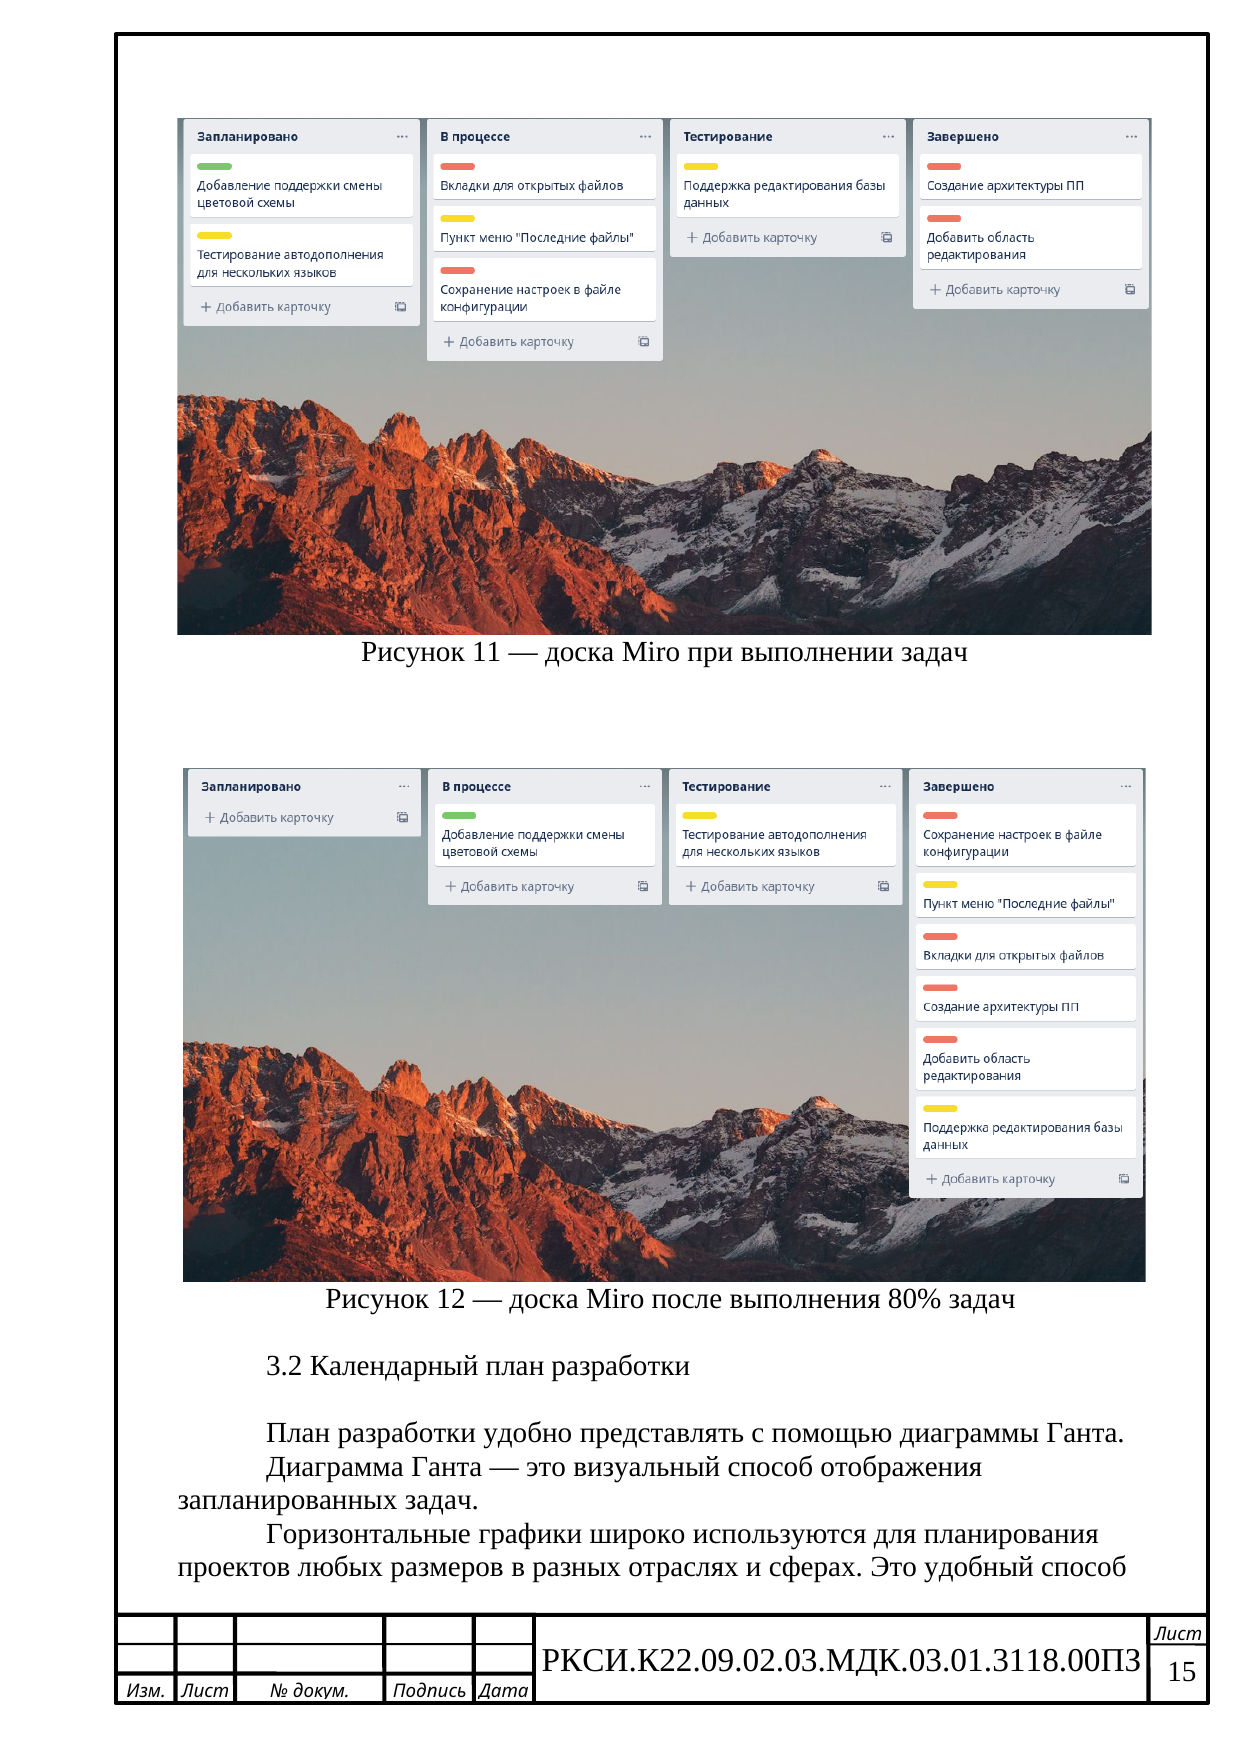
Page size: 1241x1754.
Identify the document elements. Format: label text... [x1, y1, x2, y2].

picture [177, 118, 1152, 635]
text План разработки удобно представлять с помощью диаграммы Ганта. [177, 1415, 1152, 1449]
text Рисунок 11 — доска Miro при выполнении задач [177, 635, 1152, 668]
text Рисунок 12 — доска Miro после выполнения 80% задач [189, 769, 1152, 1315]
picture [183, 768, 1146, 1282]
text Диаграмма Ганта — это визуальный способ отображения запланированных задач. [177, 1449, 1152, 1516]
text Горизонтальные графики широко используются для планирования проектов любых размеров в разных отраслях и сферах. Это удобный способ [177, 1516, 1152, 1583]
subtitle 3.2 Календарный план разработки [177, 1348, 1152, 1382]
